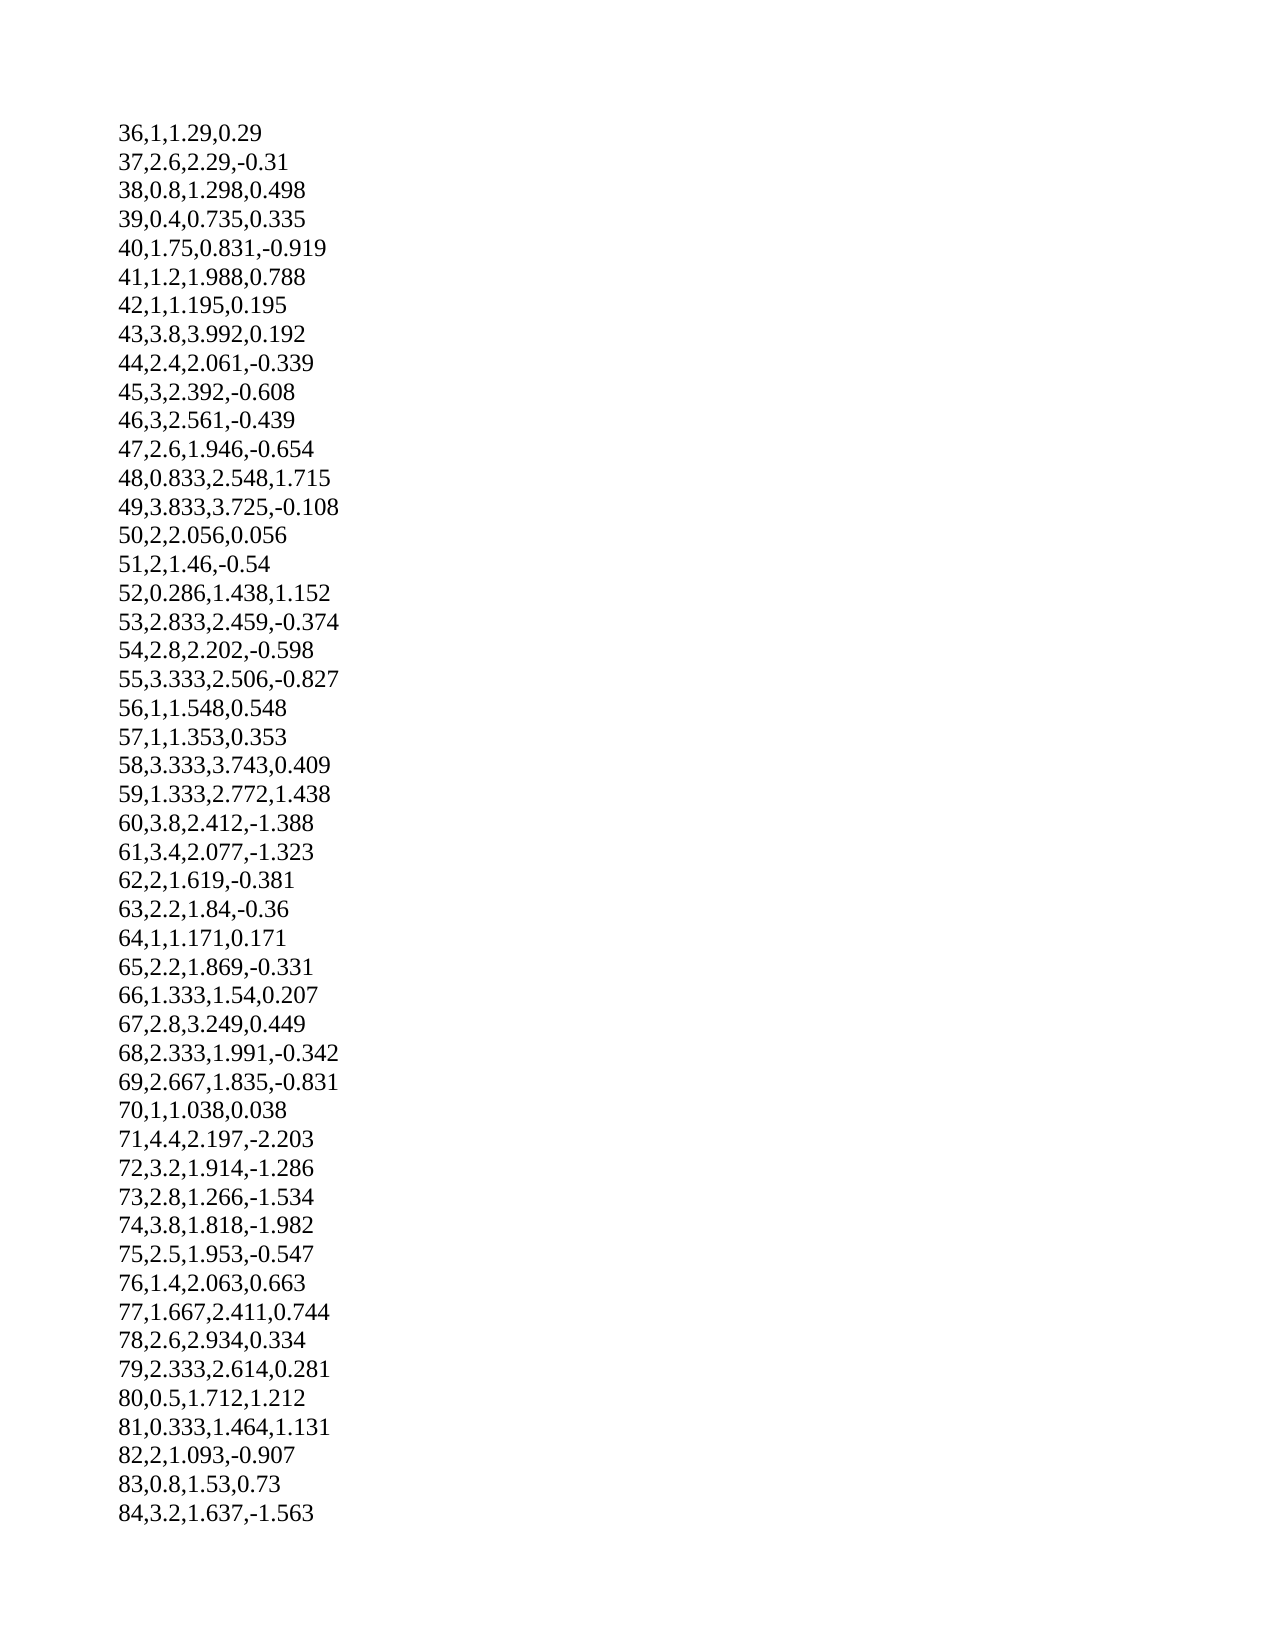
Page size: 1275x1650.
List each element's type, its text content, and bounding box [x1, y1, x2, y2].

text 70,1,1.038,0.038 [118, 1096, 1157, 1124]
text 38,0.8,1.298,0.498 [118, 176, 1157, 204]
text 60,3.8,2.412,-1.388 [118, 808, 1157, 837]
text 79,2.333,2.614,0.281 [118, 1354, 1157, 1383]
text 37,2.6,2.29,-0.31 [118, 147, 1157, 176]
text 82,2,1.093,-0.907 [118, 1441, 1157, 1469]
text 58,3.333,3.743,0.409 [118, 751, 1157, 779]
text 47,2.6,1.946,-0.654 [118, 434, 1157, 463]
text 57,1,1.353,0.353 [118, 722, 1157, 751]
text 44,2.4,2.061,-0.339 [118, 348, 1157, 377]
text 67,2.8,3.249,0.449 [118, 1009, 1157, 1038]
text 76,1.4,2.063,0.663 [118, 1268, 1157, 1297]
text 72,3.2,1.914,-1.286 [118, 1153, 1157, 1182]
text 42,1,1.195,0.195 [118, 291, 1157, 319]
text 83,0.8,1.53,0.73 [118, 1469, 1157, 1498]
text 36,1,1.29,0.29 [118, 118, 1157, 147]
text 46,3,2.561,-0.439 [118, 406, 1157, 434]
text 52,0.286,1.438,1.152 [118, 578, 1157, 607]
text 64,1,1.171,0.171 [118, 923, 1157, 952]
text 73,2.8,1.266,-1.534 [118, 1182, 1157, 1211]
text 51,2,1.46,-0.54 [118, 549, 1157, 578]
text 41,1.2,1.988,0.788 [118, 262, 1157, 291]
text 78,2.6,2.934,0.334 [118, 1326, 1157, 1354]
text 66,1.333,1.54,0.207 [118, 981, 1157, 1009]
text 84,3.2,1.637,-1.563 [118, 1498, 1157, 1527]
text 61,3.4,2.077,-1.323 [118, 837, 1157, 866]
text 54,2.8,2.202,-0.598 [118, 636, 1157, 664]
text 39,0.4,0.735,0.335 [118, 204, 1157, 233]
text 48,0.833,2.548,1.715 [118, 463, 1157, 492]
text 77,1.667,2.411,0.744 [118, 1297, 1157, 1326]
text 50,2,2.056,0.056 [118, 521, 1157, 549]
text 80,0.5,1.712,1.212 [118, 1383, 1157, 1412]
text 68,2.333,1.991,-0.342 [118, 1038, 1157, 1067]
text 40,1.75,0.831,-0.919 [118, 233, 1157, 262]
text 75,2.5,1.953,-0.547 [118, 1239, 1157, 1268]
text 65,2.2,1.869,-0.331 [118, 952, 1157, 981]
text 71,4.4,2.197,-2.203 [118, 1124, 1157, 1153]
text 49,3.833,3.725,-0.108 [118, 492, 1157, 521]
text 56,1,1.548,0.548 [118, 693, 1157, 722]
text 63,2.2,1.84,-0.36 [118, 894, 1157, 923]
text 81,0.333,1.464,1.131 [118, 1412, 1157, 1441]
text 69,2.667,1.835,-0.831 [118, 1067, 1157, 1096]
text 53,2.833,2.459,-0.374 [118, 607, 1157, 636]
text 45,3,2.392,-0.608 [118, 377, 1157, 406]
text 74,3.8,1.818,-1.982 [118, 1211, 1157, 1239]
text 62,2,1.619,-0.381 [118, 866, 1157, 894]
text 55,3.333,2.506,-0.827 [118, 664, 1157, 693]
text 59,1.333,2.772,1.438 [118, 779, 1157, 808]
text 43,3.8,3.992,0.192 [118, 319, 1157, 348]
